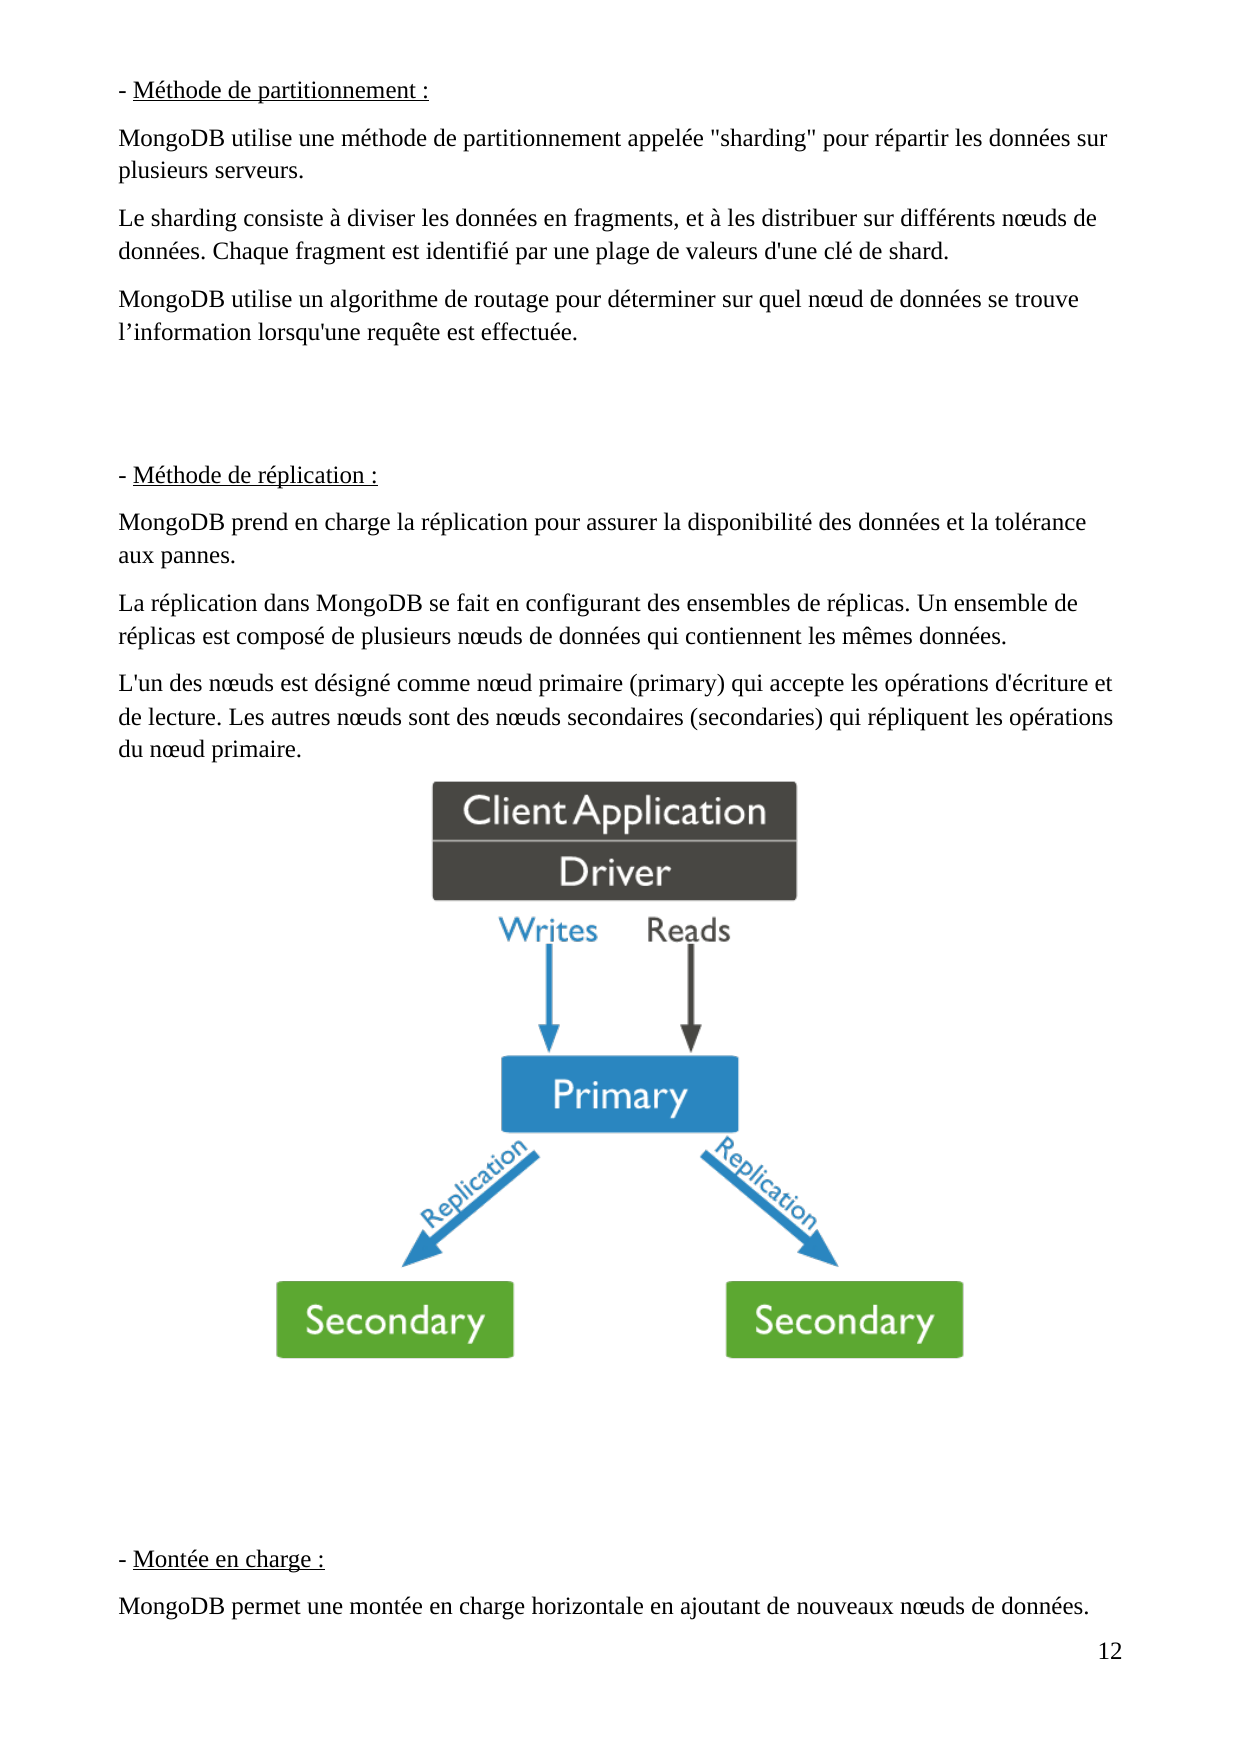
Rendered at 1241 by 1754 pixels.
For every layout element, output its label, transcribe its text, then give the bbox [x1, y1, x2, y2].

text MongoDB permet une montée en charge horizontale en ajoutant de nouveaux nœuds de données. [118, 1591, 1122, 1620]
text MongoDB utilise une méthode de partitionnement appelée "sharding" pour répartir les données sur plusieurs serveurs. [118, 123, 1122, 184]
text MongoDB prend en charge la réplication pour assurer la disponibilité des données et la tolérance aux pannes. [118, 507, 1122, 569]
text L'un des nœuds est désigné comme nœud primaire (primary) qui accepte les opérations d'écriture et de lecture. Les autres nœuds sont des nœuds secondaires (secondaries) qui répliquent les opérations du nœud primaire. [118, 668, 1122, 763]
text Le sharding consiste à diviser les données en fragments, et à les distribuer sur différents nœuds de données. Chaque fragment est identifié par une plage de valeurs d'une clé de shard. [118, 203, 1122, 265]
text MongoDB utilise un algorithme de routage pour déterminer sur quel nœud de données se trouve l’information lorsqu'une requête est effectuée. [118, 284, 1122, 346]
text - Méthode de réplication : [118, 460, 1122, 488]
text - Méthode de partitionnement : [118, 75, 1122, 104]
text - Montée en charge : [118, 1544, 1122, 1573]
text La réplication dans MongoDB se fait en configurant des ensembles de réplicas. Un ensemble de réplicas est composé de plusieurs nœuds de données qui contiennent les mêmes données. [118, 588, 1122, 650]
